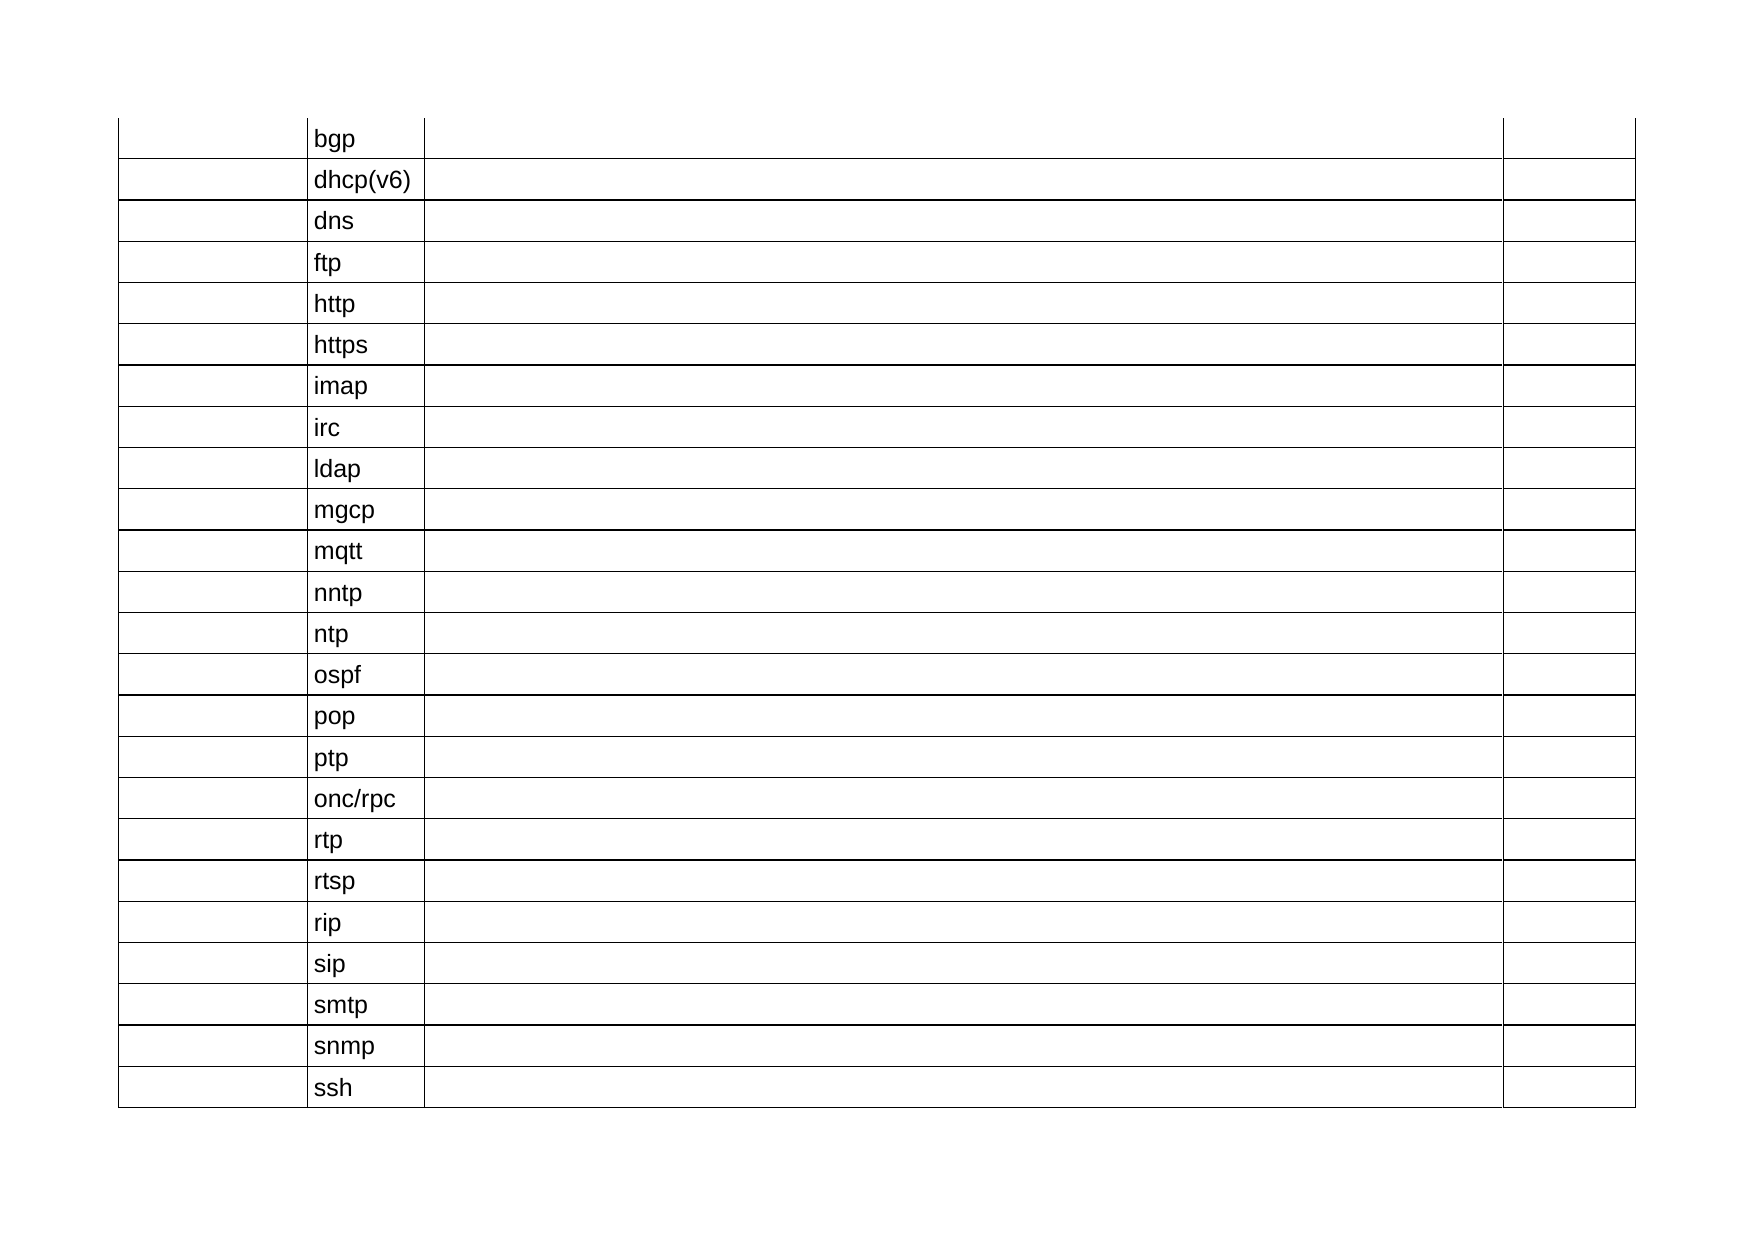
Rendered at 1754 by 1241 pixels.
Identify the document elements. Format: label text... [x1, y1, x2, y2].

table_cell [1504, 489, 1635, 529]
table_cell [425, 242, 1502, 282]
table_cell [425, 654, 1502, 694]
table_cell mqtt [308, 531, 424, 571]
table_cell nntp [308, 572, 424, 612]
table_cell [119, 696, 307, 736]
table_cell [1504, 242, 1635, 282]
table_cell imap [308, 366, 424, 406]
table_cell onc/rpc [308, 778, 424, 818]
table_cell [119, 448, 307, 488]
table_cell [425, 572, 1502, 612]
table_cell rtp [308, 819, 424, 859]
table_cell [425, 283, 1502, 323]
table_cell [425, 201, 1502, 241]
table_cell [119, 819, 307, 859]
table_cell [425, 861, 1502, 901]
table_cell smtp [308, 984, 424, 1024]
table_cell [1504, 737, 1635, 777]
table_cell [119, 366, 307, 406]
table_cell [119, 489, 307, 529]
table_cell sip [308, 943, 424, 983]
table_cell snmp [308, 1026, 424, 1066]
table_cell ftp [308, 242, 424, 282]
table_cell dhcp(v6) [308, 159, 424, 199]
table_cell ptp [308, 737, 424, 777]
table_cell [119, 242, 307, 282]
table_cell [425, 118, 1502, 158]
table_cell [425, 159, 1502, 199]
table_cell [1504, 407, 1635, 447]
table_cell [119, 861, 307, 901]
table_cell [1504, 1067, 1635, 1107]
table_cell [425, 489, 1502, 529]
table_cell [425, 407, 1502, 447]
table_cell [119, 654, 307, 694]
table_cell [1504, 696, 1635, 736]
table_cell https [308, 324, 424, 364]
table_cell [1504, 201, 1635, 241]
table_cell [119, 324, 307, 364]
table_cell irc [308, 407, 424, 447]
table_cell [119, 201, 307, 241]
table_cell rip [308, 902, 424, 942]
table_cell [1504, 159, 1635, 199]
table_cell pop [308, 696, 424, 736]
table_cell [119, 1067, 307, 1107]
table_cell [1504, 118, 1635, 158]
table_cell [1504, 366, 1635, 406]
table_cell [425, 819, 1502, 859]
table_cell [1504, 531, 1635, 571]
table_cell [425, 943, 1502, 983]
table_cell [425, 366, 1502, 406]
table_cell [1504, 984, 1635, 1024]
table_cell [119, 984, 307, 1024]
table_cell [119, 902, 307, 942]
table_cell [119, 407, 307, 447]
table_cell [1504, 819, 1635, 859]
table_cell ldap [308, 448, 424, 488]
table_cell [425, 448, 1502, 488]
table_cell rtsp [308, 861, 424, 901]
table_cell [1504, 654, 1635, 694]
table_cell [119, 572, 307, 612]
table_cell [1504, 613, 1635, 653]
table_cell mgcp [308, 489, 424, 529]
table_cell [119, 778, 307, 818]
table_cell [119, 613, 307, 653]
table_cell [425, 902, 1502, 942]
table_cell [119, 118, 307, 158]
table_cell [425, 613, 1502, 653]
table_cell [425, 324, 1502, 364]
table_cell [119, 159, 307, 199]
table_cell [119, 943, 307, 983]
table_cell [119, 1026, 307, 1066]
table_cell [425, 531, 1502, 571]
table_cell [1504, 1026, 1635, 1066]
table_cell [1504, 324, 1635, 364]
table_cell [425, 778, 1502, 818]
table_cell [119, 531, 307, 571]
table_cell [119, 283, 307, 323]
table_cell [425, 696, 1502, 736]
table_cell dns [308, 201, 424, 241]
table_cell [119, 737, 307, 777]
table_cell [1504, 778, 1635, 818]
table_cell bgp [308, 118, 424, 158]
table_cell ssh [308, 1067, 424, 1107]
table_cell [1504, 572, 1635, 612]
table_cell [1504, 448, 1635, 488]
table_cell [425, 1026, 1502, 1066]
table_cell http [308, 283, 424, 323]
table_cell [425, 1067, 1502, 1107]
table_cell ospf [308, 654, 424, 694]
table_cell [1504, 902, 1635, 942]
table_cell [425, 984, 1502, 1024]
table_cell [1504, 283, 1635, 323]
table_cell [1504, 861, 1635, 901]
table_cell ntp [308, 613, 424, 653]
table_cell [1504, 943, 1635, 983]
table_cell [425, 737, 1502, 777]
